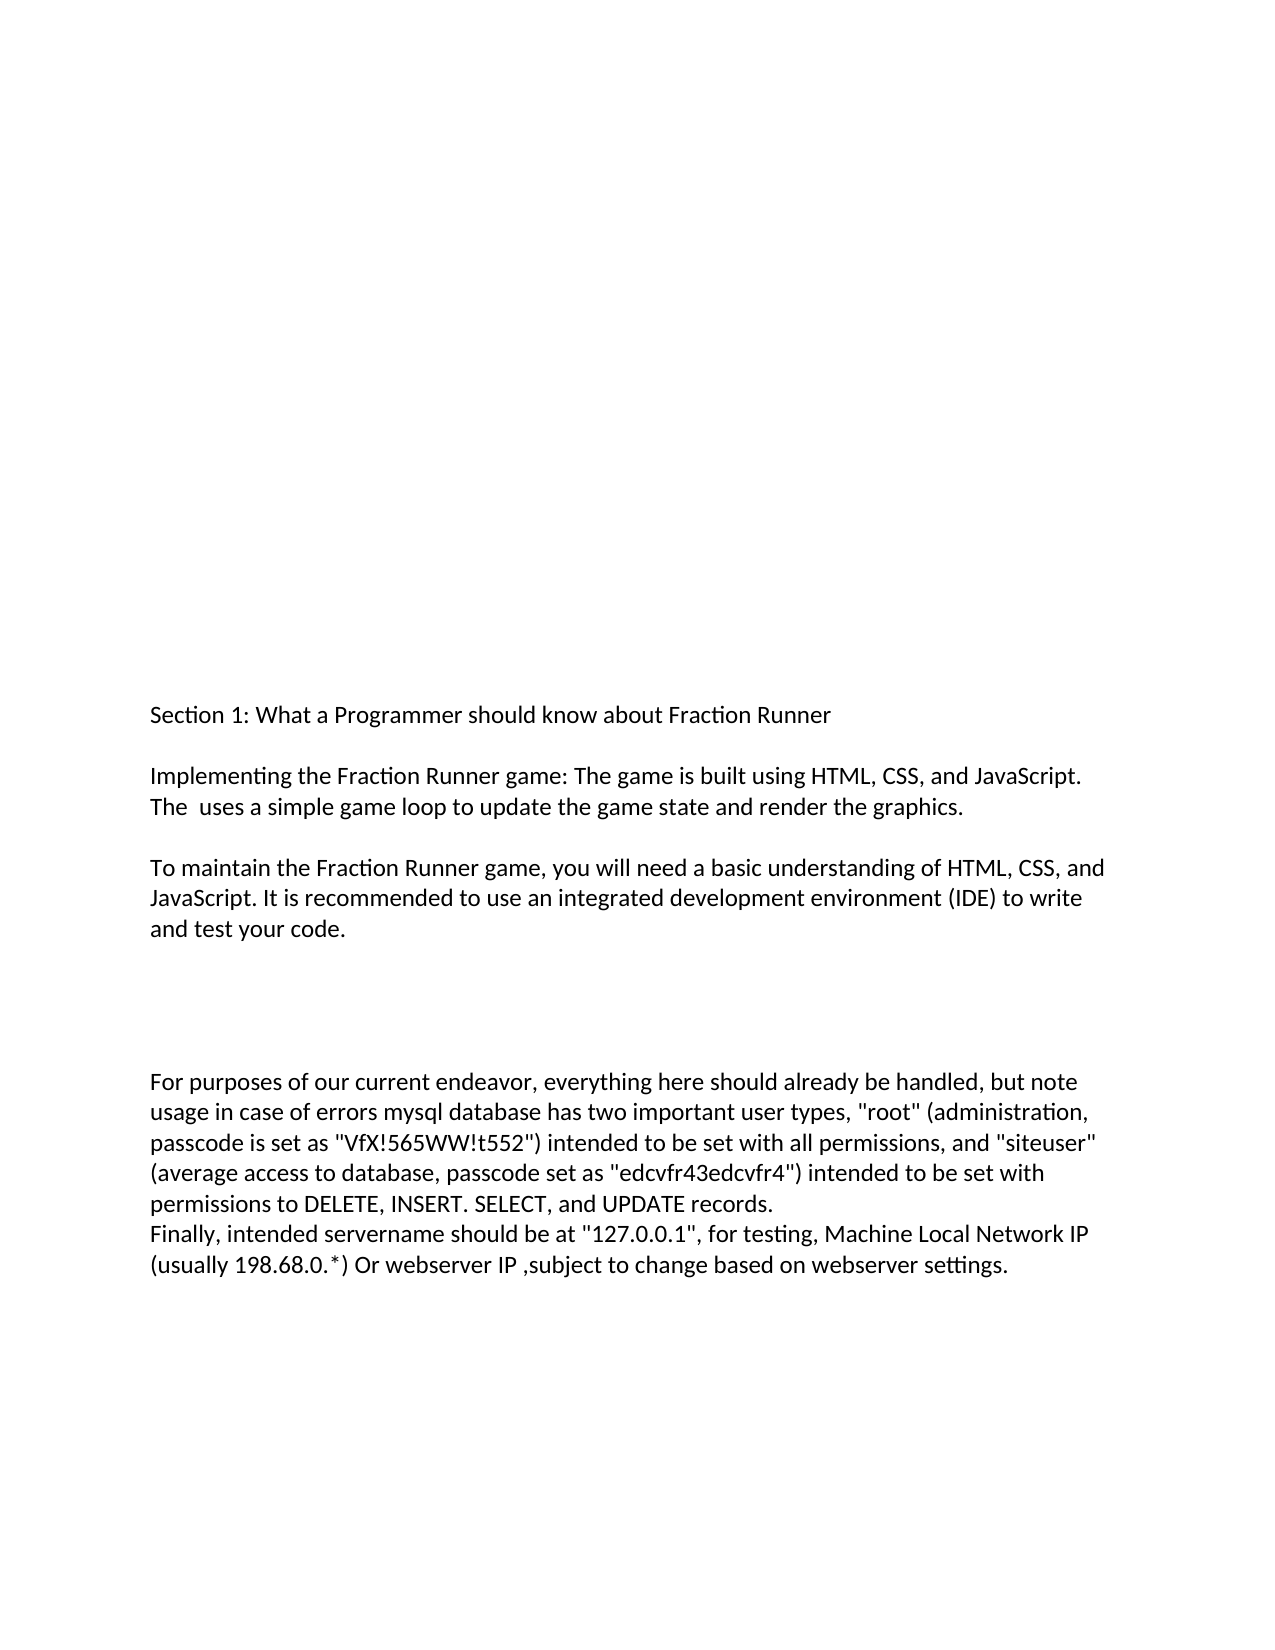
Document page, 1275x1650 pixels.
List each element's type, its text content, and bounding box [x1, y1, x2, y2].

text For purposes of our current endeavor, everything here should already be handled, but note usage in case of errors mysql database has two important user types, "root" (administration, passcode is set as "VfX!565WW!t552") intended to be set with all permissions, and "siteuser" (average access to database, passcode set as "edcvfr43edcvfr4") intended to be set with permissions to DELETE, INSERT. SELECT, and UPDATE records. [150, 1066, 1125, 1218]
text Implementing the Fraction Runner game: The game is built using HTML, CSS, and JavaScript. The uses a simple game loop to update the game state and render the graphics. [150, 760, 1125, 821]
text To maintain the Fraction Runner game, you will need a basic understanding of HTML, CSS, and JavaScript. It is recommended to use an integrated development environment (IDE) to write and test your code. [150, 852, 1125, 943]
text Finally, intended servername should be at "127.0.0.1", for testing, Machine Local Network IP (usually 198.68.0.*) Or webserver IP ,subject to change based on webserver settings. [150, 1218, 1125, 1279]
text Section 1: What a Programmer should know about Fraction Runner [150, 699, 1125, 730]
